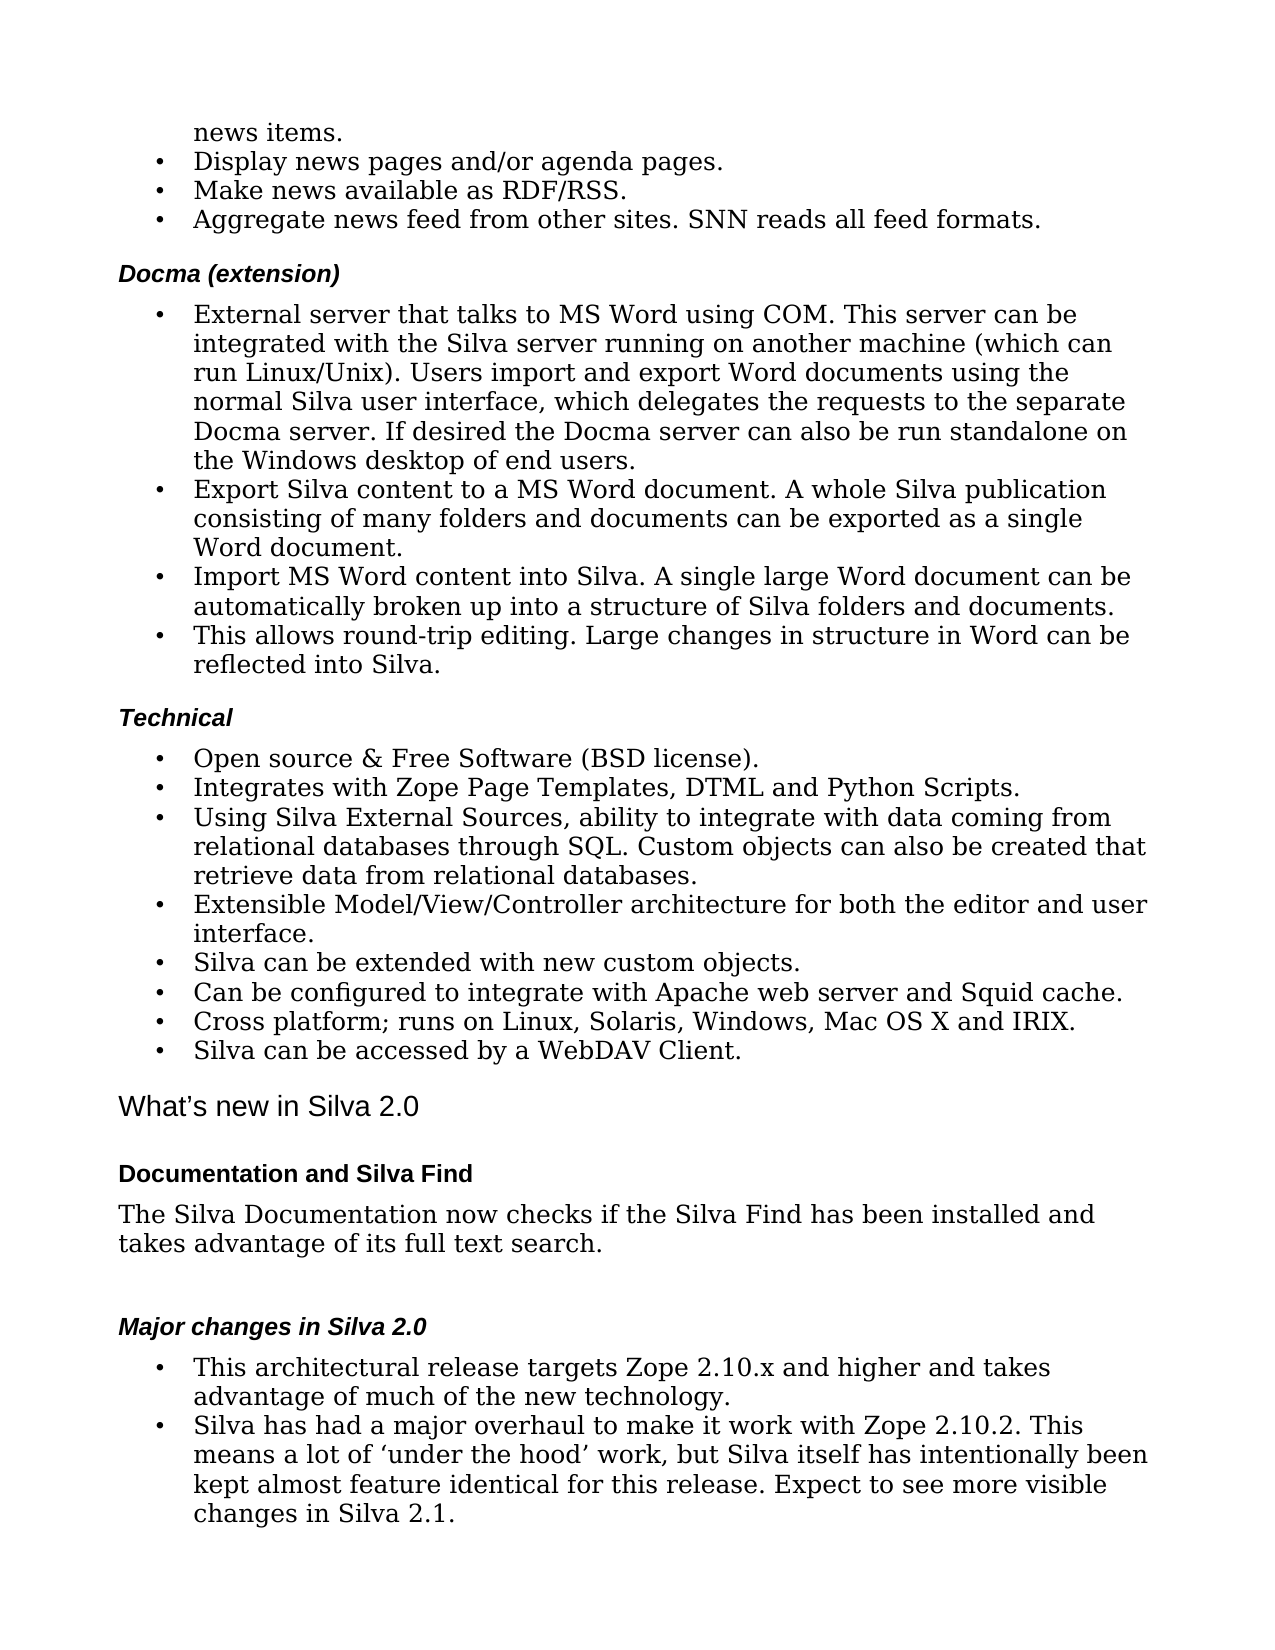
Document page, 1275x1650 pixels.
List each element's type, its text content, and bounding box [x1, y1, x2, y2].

list Cross platform; runs on Linux, Solaris, Windows, Mac OS X and IRIX. [156, 1007, 1157, 1036]
subtitle What’s new in Silva 2.0 [118, 1090, 1157, 1123]
list Silva can be accessed by a WebDAV Client. [156, 1036, 1157, 1065]
list Integrates with Zope Page Templates, DTML and Python Scripts. [156, 773, 1157, 803]
list Silva can be extended with new custom objects. [156, 948, 1157, 978]
list Using Silva External Sources, ability to integrate with data coming from relational databases through SQL. Custom objects can also be created that retrieve data from relational databases. [156, 803, 1157, 890]
list Import MS Word content into Silva. A single large Word document can be automatically broken up into a structure of Silva folders and documents. [156, 562, 1157, 621]
list news items. [156, 118, 1157, 147]
list This architectural release targets Zope 2.10.x and higher and takes advantage of much of the new technology. [156, 1353, 1157, 1412]
list External server that talks to MS Word using COM. This server can be integrated with the Silva server running on another machine (which can run Linux/Unix). Users import and export Word documents using the normal Silva user interface, which delegates the requests to the separate Docma server. If desired the Docma server can also be run standalone on the Windows desktop of end users. [156, 300, 1157, 475]
text The Silva Documentation now checks if the Silva Find has been installed and takes advantage of its full text search. [118, 1201, 1157, 1288]
list This allows round-trip editing. Large changes in structure in Word can be reflected into Silva. [156, 621, 1157, 679]
subtitle Documentation and Silva Find [118, 1160, 1157, 1188]
list Extensible Model/View/Controller architecture for both the editor and user interface. [156, 890, 1157, 948]
list Aggregate news feed from other sites. SNN reads all feed formats. [156, 206, 1157, 235]
subtitle Major changes in Silva 2.0 [118, 1313, 1157, 1341]
subtitle Docma (extension) [118, 260, 1157, 287]
list Open source & Free Software (BSD license). [156, 744, 1157, 773]
list Silva has had a major overhaul to make it work with Zope 2.10.2. This means a lot of ‘under the hood’ work, but Silva itself has intentionally been kept almost feature identical for this release. Expect to see more visible changes in Silva 2.1. [156, 1412, 1157, 1528]
list Display news pages and/or agenda pages. [156, 147, 1157, 176]
subtitle Technical [118, 704, 1157, 732]
list Make news available as RDF/RSS. [156, 176, 1157, 206]
list Export Silva content to a MS Word document. A whole Silva publication consisting of many folders and documents can be exported as a single Word document. [156, 475, 1157, 562]
list Can be configured to integrate with Apache web server and Squid cache. [156, 978, 1157, 1007]
